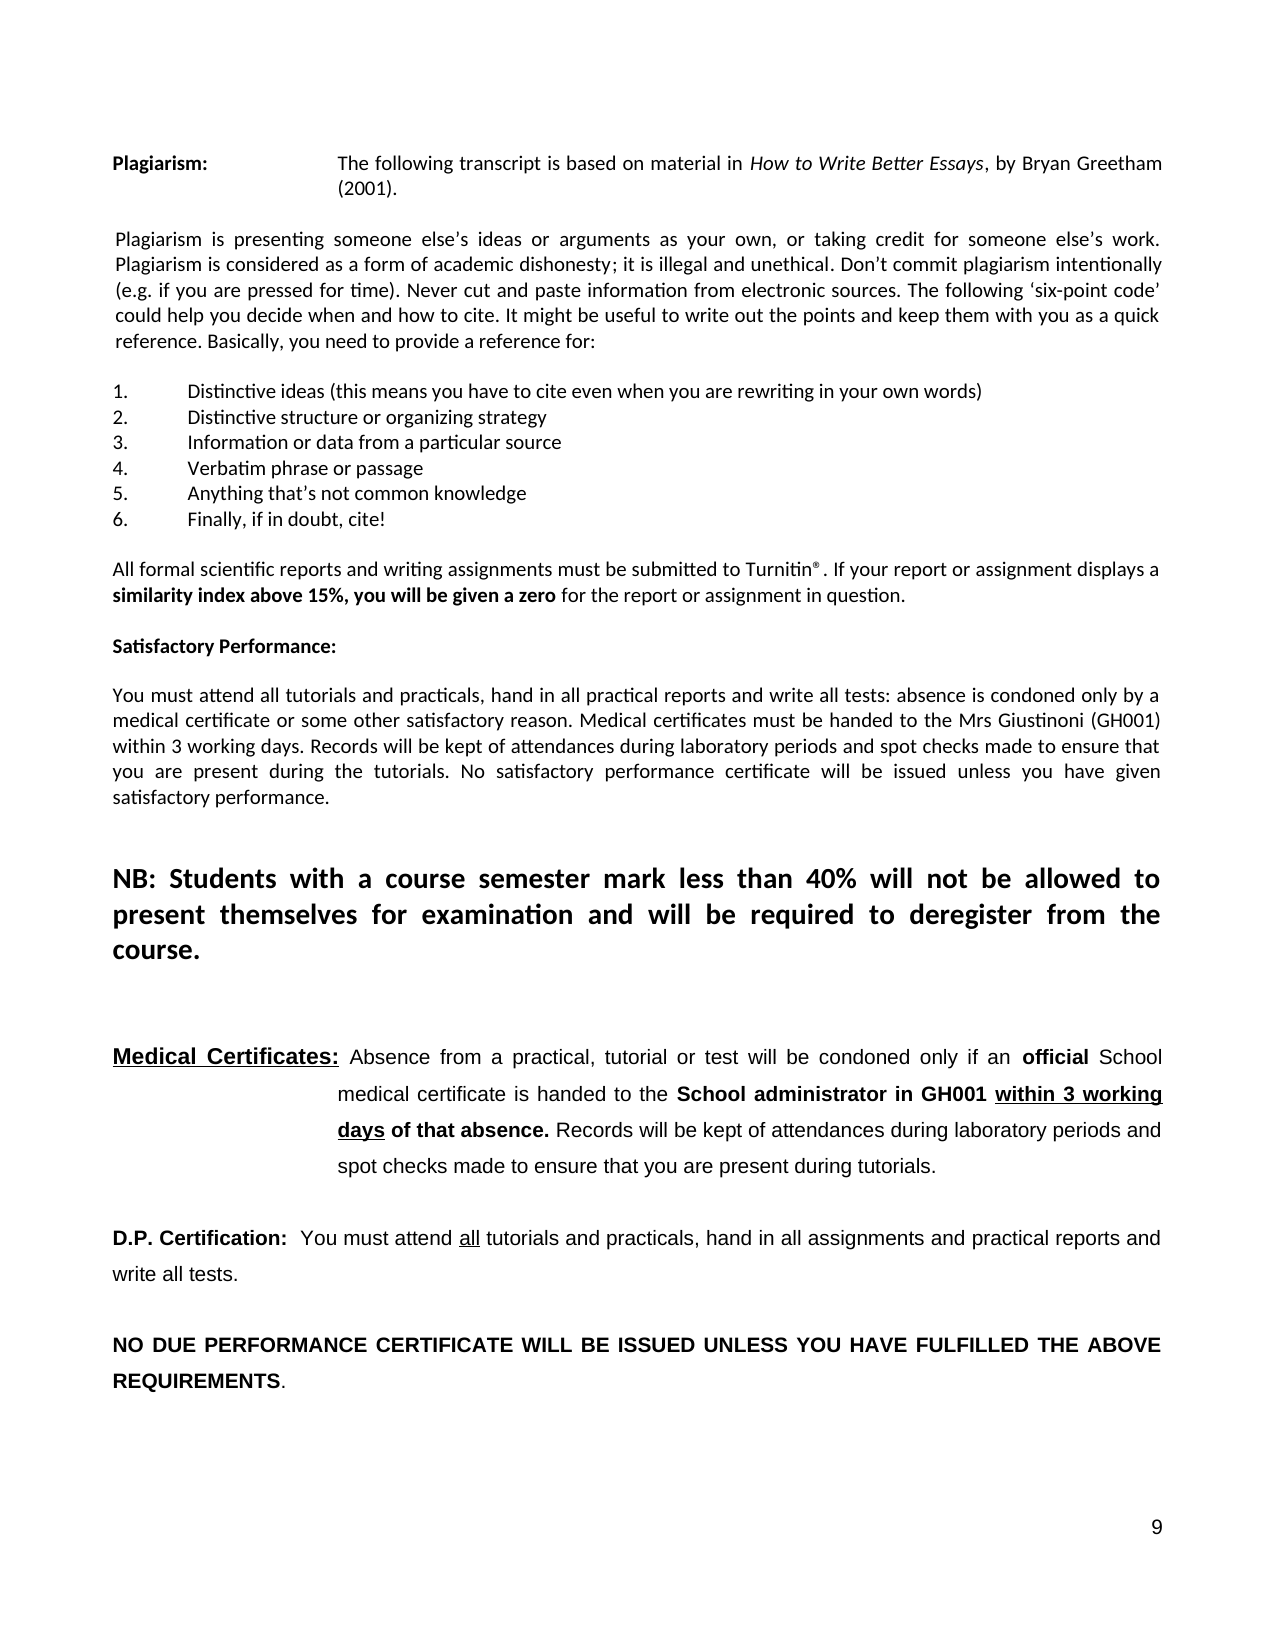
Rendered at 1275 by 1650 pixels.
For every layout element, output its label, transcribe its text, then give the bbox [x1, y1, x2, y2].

text NB: Students with a course semester mark less than 40% will not be allowed to present themselves for examination and will be required to deregister from the course. [112, 860, 1162, 967]
text 6. Finally, if in doubt, cite! [112, 506, 1162, 531]
text All formal scientific reports and writing assignments must be submitted to Turnitin®. If your report or assignment displays a similarity index above 15%, you will be given a zero for the report or assignment in question. [112, 557, 1162, 607]
text 2. Distinctive structure or organizing strategy [112, 404, 1162, 429]
text Plagiarism is presenting someone else’s ideas or arguments as your own, or taking credit for someone else’s work. Plagiarism is considered as a form of academic dishonesty; it is illegal and unethical. Don’t commit plagiarism intentionally (e.g. if you are pressed for time). Never cut and paste information from electronic sources. The following ‘six-point code’ could help you decide when and how to cite. It might be useful to write out the points and keep them with you as a quick reference. Basically, you need to provide a reference for: [115, 226, 1162, 353]
text 5. Anything that’s not common knowledge [112, 480, 1162, 506]
text You must attend all tutorials and practicals, hand in all practical reports and write all tests: absence is condoned only by a medical certificate or some other satisfactory reason. Medical certificates must be handed to the Mrs Giustinoni (GH001) within 3 working days. Records will be kept of attendances during laboratory periods and spot checks made to ensure that you are present during the tutorials. No satisfactory performance certificate will be issued unless you have given satisfactory performance. [112, 682, 1162, 809]
text 1. Distinctive ideas (this means you have to cite even when you are rewriting in your own words) [112, 379, 1162, 404]
text 4. Verbatim phrase or passage [112, 455, 1162, 480]
text Medical Certificates: Absence from a practical, tutorial or test will be condoned only if an official School medical certificate is handed to the School administrator in GH001 within 3 working days of that absence. Records will be kept of attendances during laboratory periods and spot checks made to ensure that you are present during tutorials. [112, 1043, 1162, 1177]
text Plagiarism: The following transcript is based on material in How to Write Better Essays, by Bryan Greetham (2001). [112, 150, 1162, 201]
text 3. Information or data from a particular source [112, 429, 1162, 455]
text D.P. Certification: You must attend all tutorials and practicals, hand in all assignments and practical reports and write all tests. [112, 1225, 1162, 1285]
text Satisfactory Performance: [112, 633, 1162, 658]
text NO DUE PERFORMANCE CERTIFICATE WILL BE ISSUED UNLESS YOU HAVE FULFILLED THE ABOVE REQUIREMENTS. [112, 1333, 1162, 1393]
